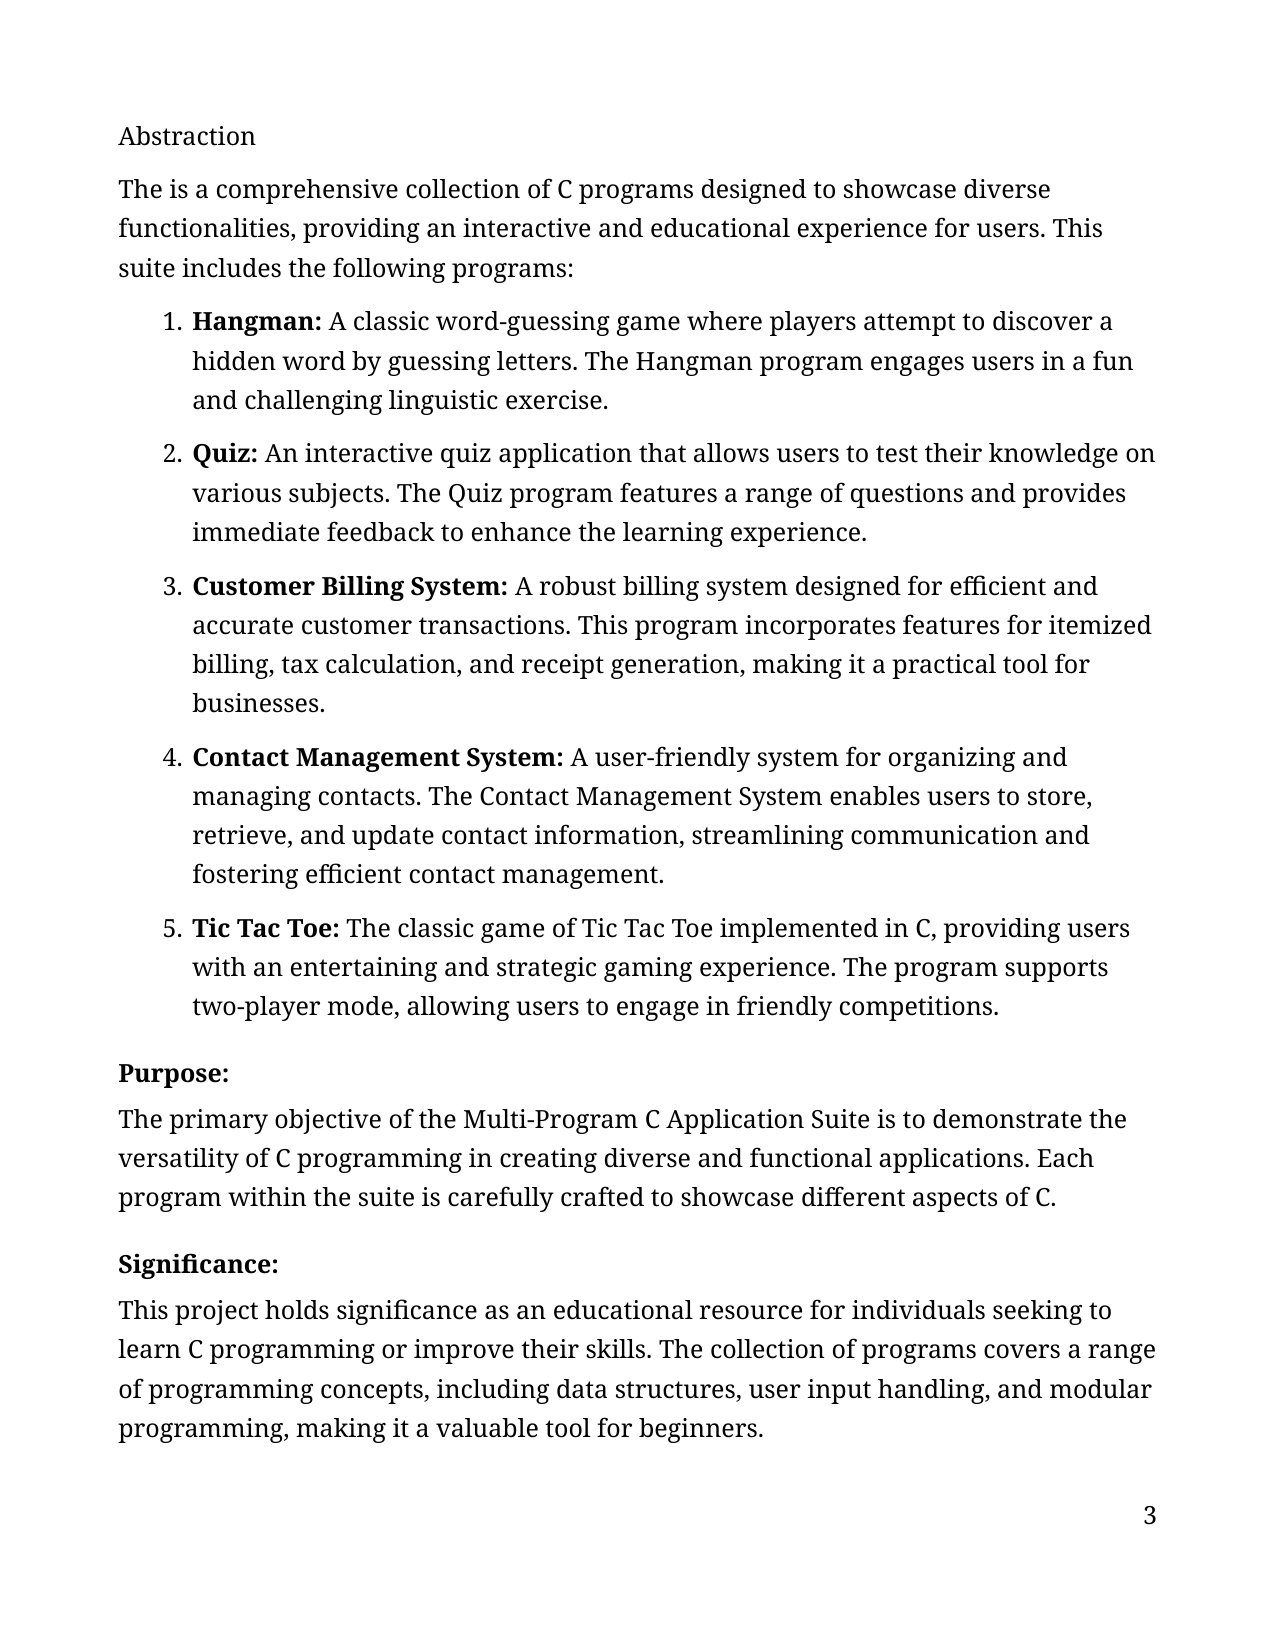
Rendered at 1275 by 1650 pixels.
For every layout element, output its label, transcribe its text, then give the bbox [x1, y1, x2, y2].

list Contact Management System: A user-friendly system for organizing and managing contacts. The Contact Management System enables users to store, retrieve, and update contact information, streamlining communication and fostering efficient contact management. [162, 739, 1157, 891]
list Customer Billing System: A robust billing system designed for efficient and accurate customer transactions. This program incorporates features for itemized billing, tax calculation, and receipt generation, making it a practical tool for businesses. [162, 568, 1157, 720]
text The primary objective of the Multi-Program C Application Suite is to demonstrate the versatility of C programming in creating diverse and functional applications. Each program within the suite is carefully crafted to showcase different aspects of C. [118, 1102, 1157, 1214]
subtitle Significance: [118, 1246, 1157, 1280]
list Quiz: An interactive quiz application that allows users to test their knowledge on various subjects. The Quiz program features a range of questions and provides immediate feedback to enhance the learning experience. [162, 436, 1157, 548]
text Abstraction [118, 118, 1157, 152]
list Tic Tac Toe: The classic game of Tic Tac Toe implemented in C, providing users with an entertaining and strategic gaming experience. The program supports two-player mode, allowing users to engage in friendly competitions. [162, 911, 1157, 1023]
list Hangman: A classic word-guessing game where players attempt to discover a hidden word by guessing letters. The Hangman program engages users in a fun and challenging linguistic exercise. [162, 304, 1157, 416]
text The is a comprehensive collection of C programs designed to showcase diverse functionalities, providing an interactive and educational experience for users. This suite includes the following programs: [118, 172, 1157, 284]
text This project holds significance as an educational resource for individuals seeking to learn C programming or improve their skills. The collection of programs covers a range of programming concepts, including data structures, user input handling, and modular programming, making it a valuable tool for beginners. [118, 1293, 1157, 1444]
subtitle Purpose: [118, 1055, 1157, 1089]
